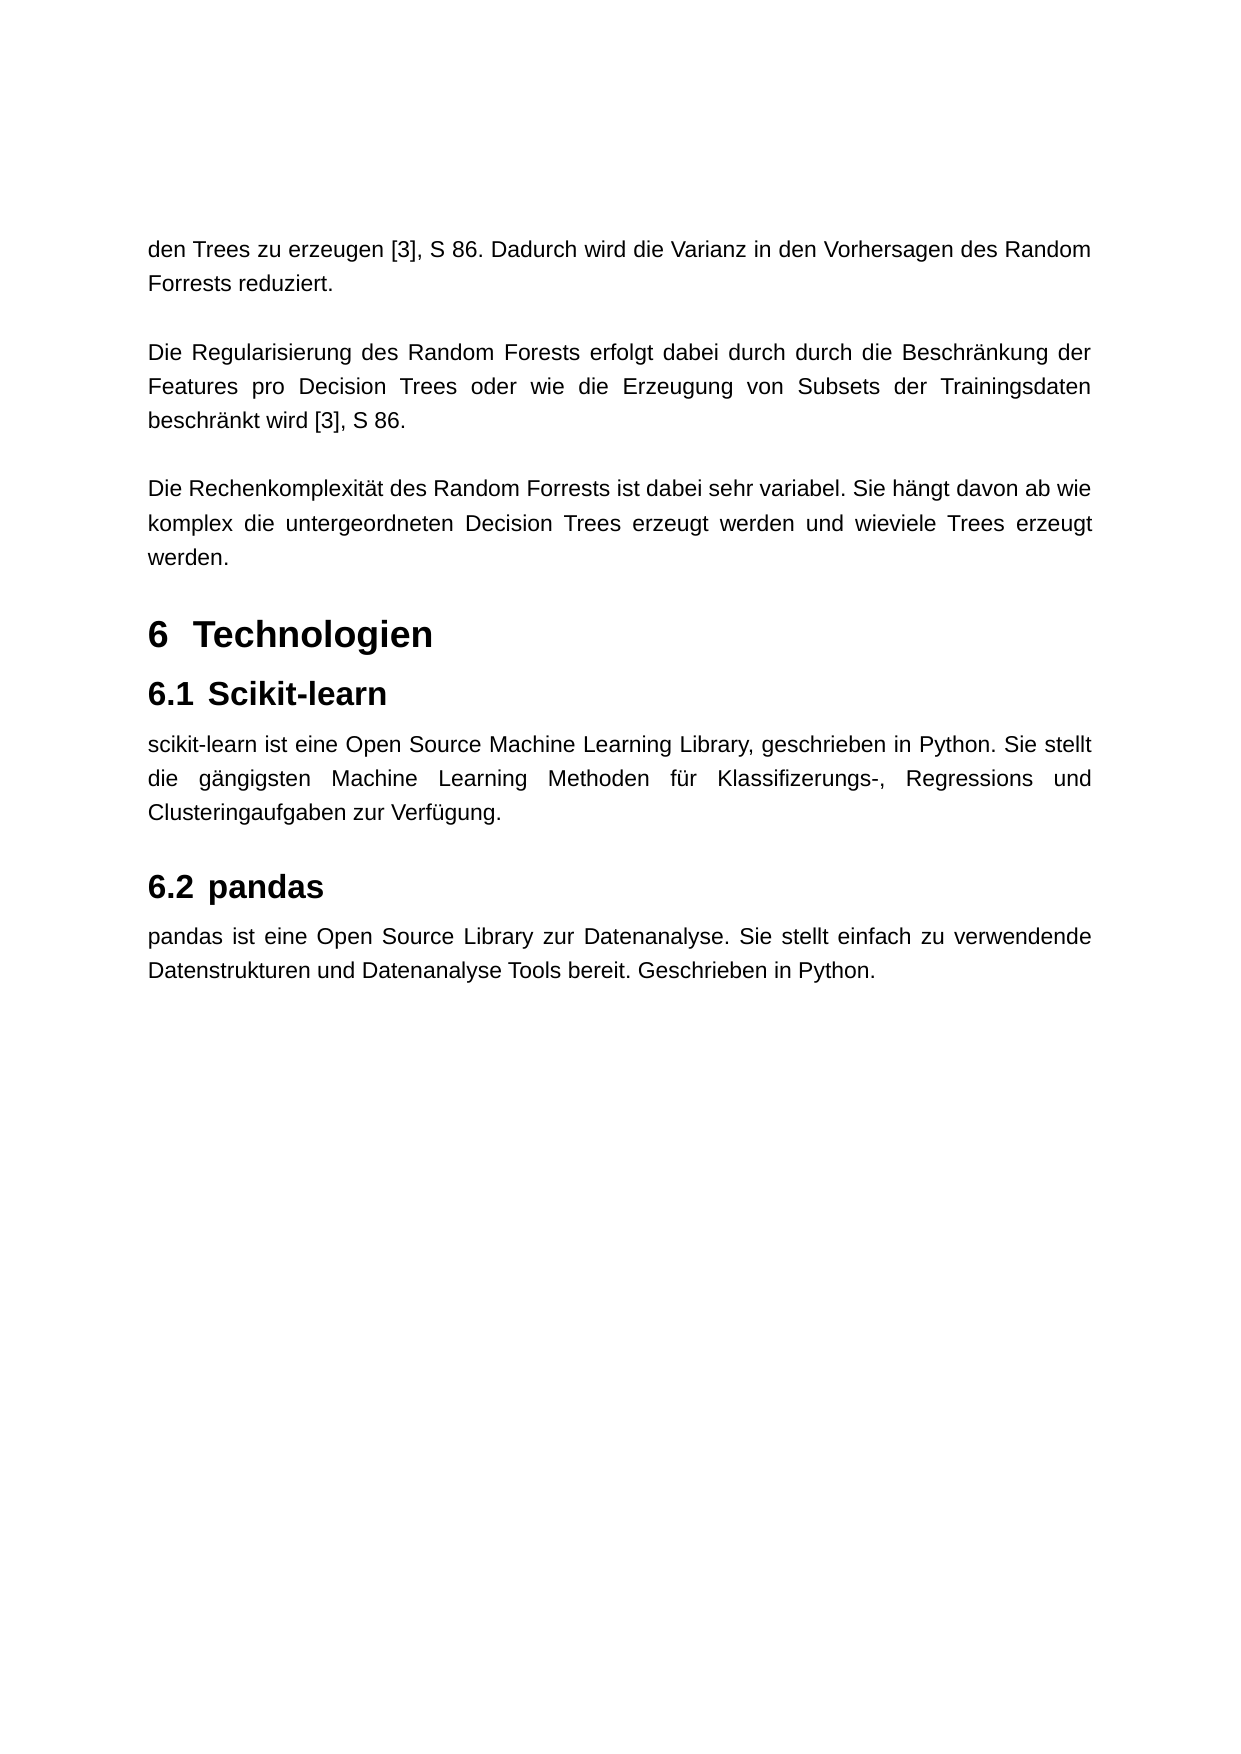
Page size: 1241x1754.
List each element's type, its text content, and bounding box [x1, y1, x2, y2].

subtitle Technologien [148, 612, 1092, 655]
text scikit-learn ist eine Open Source Machine Learning Library, geschrieben in Python. Sie stellt die gängigsten Machine Learning Methoden für Klassifizerungs-, Regressions und Clusteringaufgaben zur Verfügung. [148, 731, 1092, 825]
text Die Regularisierung des Random Forests erfolgt dabei durch durch die Beschränkung der Features pro Decision Trees oder wie die Erzeugung von Subsets der Trainingsdaten beschränkt wird [3], S 86. [148, 339, 1092, 433]
text den Trees zu erzeugen [3], S 86. Dadurch wird die Varianz in den Vorhersagen des Random Forrests reduziert. [148, 236, 1092, 297]
subtitle Scikit-learn [148, 674, 1092, 713]
subtitle pandas [148, 867, 1092, 906]
text pandas ist eine Open Source Library zur Datenanalyse. Sie stellt einfach zu verwendende Datenstrukturen und Datenanalyse Tools bereit. Geschrieben in Python. [148, 923, 1092, 984]
text Die Rechenkomplexität des Random Forrests ist dabei sehr variabel. Sie hängt davon ab wie komplex die untergeordneten Decision Trees erzeugt werden und wieviele Trees erzeugt werden. [148, 475, 1092, 570]
